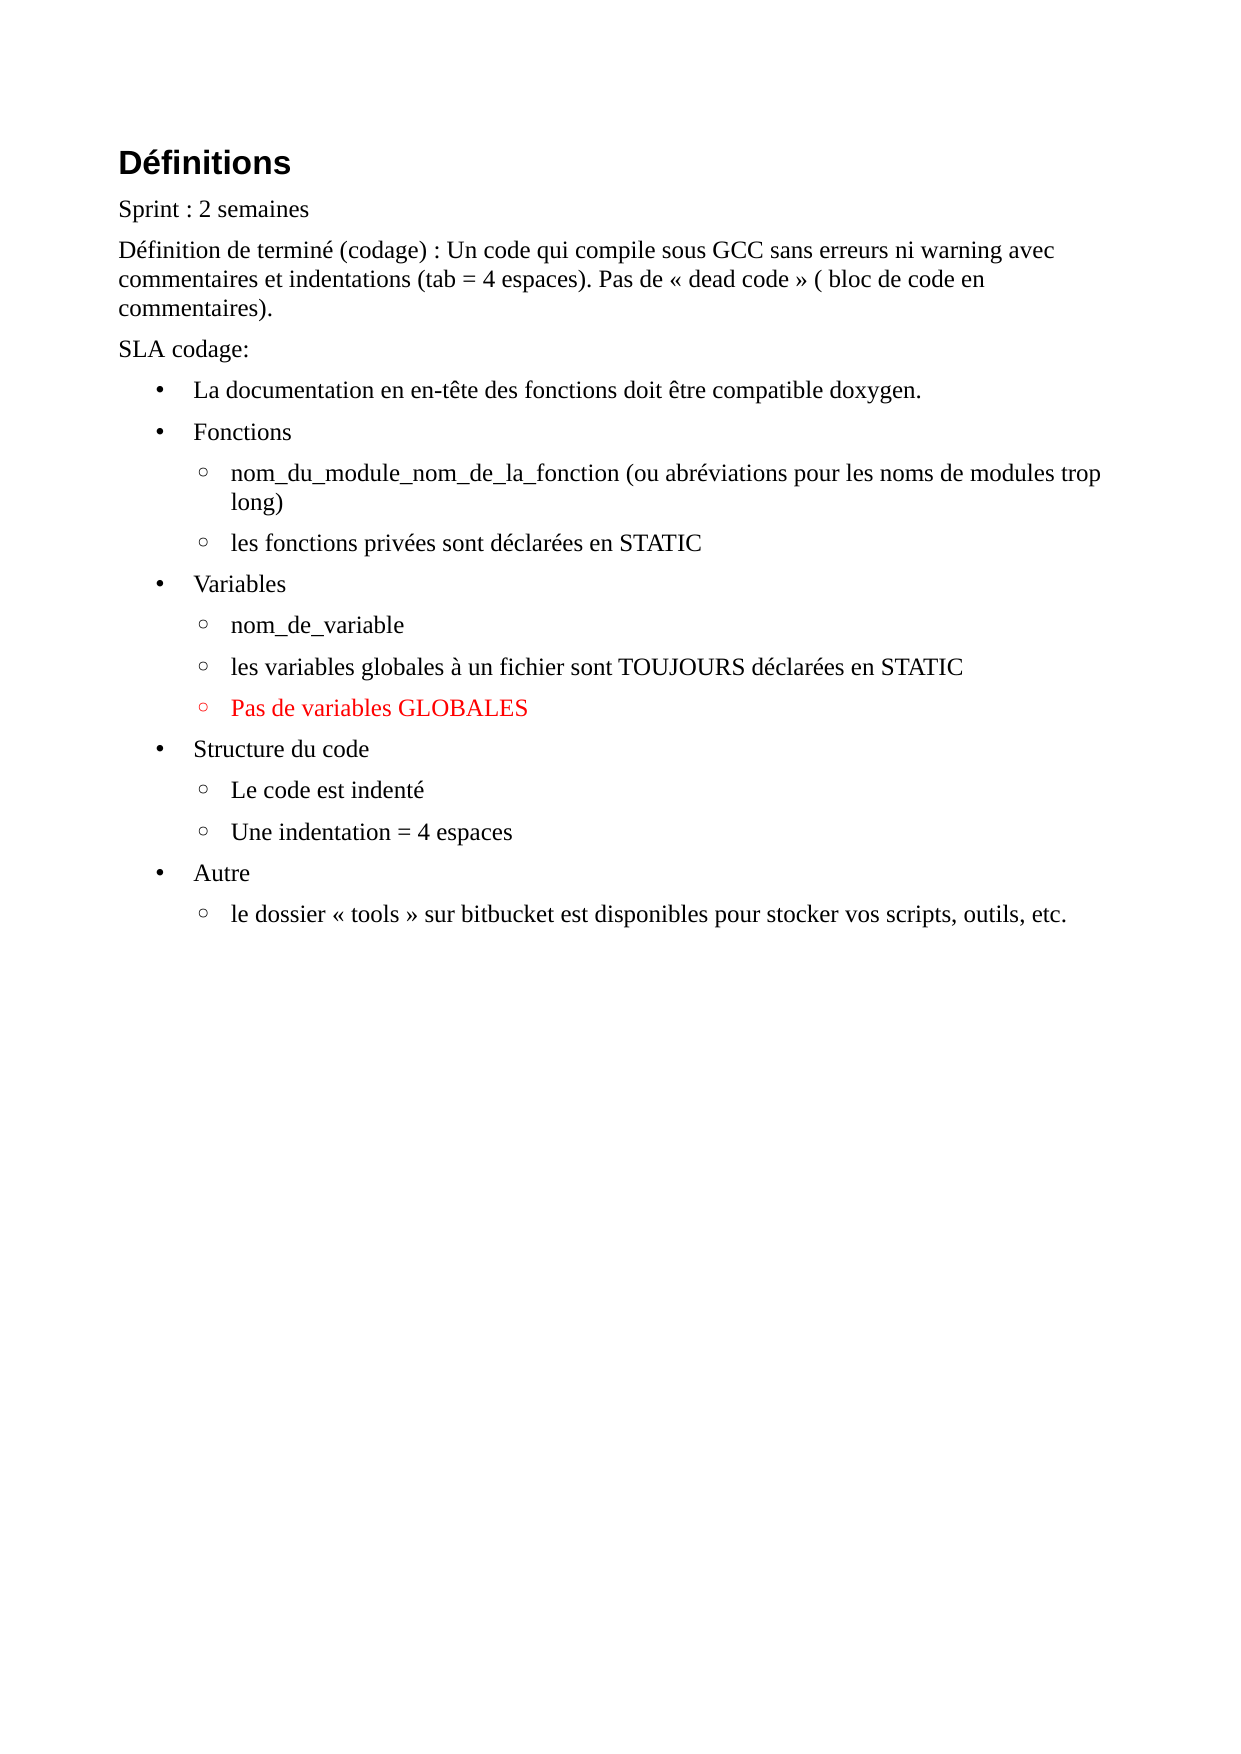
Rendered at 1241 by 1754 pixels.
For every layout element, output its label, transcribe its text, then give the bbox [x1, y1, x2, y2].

list Autre [156, 858, 1122, 887]
subtitle Définitions [118, 143, 1122, 182]
text Définition de terminé (codage) : Un code qui compile sous GCC sans erreurs ni warning avec commentaires et indentations (tab = 4 espaces). Pas de « dead code » ( bloc de code en commentaires). [118, 236, 1122, 322]
list Le code est indenté [193, 776, 1122, 804]
text Sprint : 2 semaines [118, 194, 1122, 223]
list les variables globales à un fichier sont TOUJOURS déclarées en STATIC [193, 652, 1122, 681]
list Pas de variables GLOBALES [193, 693, 1122, 722]
text SLA codage: [118, 334, 1122, 363]
list le dossier « tools » sur bitbucket est disponibles pour stocker vos scripts, outils, etc. [193, 899, 1122, 928]
list les fonctions privées sont déclarées en STATIC [193, 528, 1122, 557]
list nom_de_variable [193, 611, 1122, 639]
list Structure du code [156, 734, 1122, 763]
list nom_du_module_nom_de_la_fonction (ou abréviations pour les noms de modules trop long) [193, 458, 1122, 516]
list Variables [156, 569, 1122, 598]
list Fonctions [156, 417, 1122, 446]
list Une indentation = 4 espaces [193, 817, 1122, 846]
list La documentation en en-tête des fonctions doit être compatible doxygen. [156, 376, 1122, 404]
